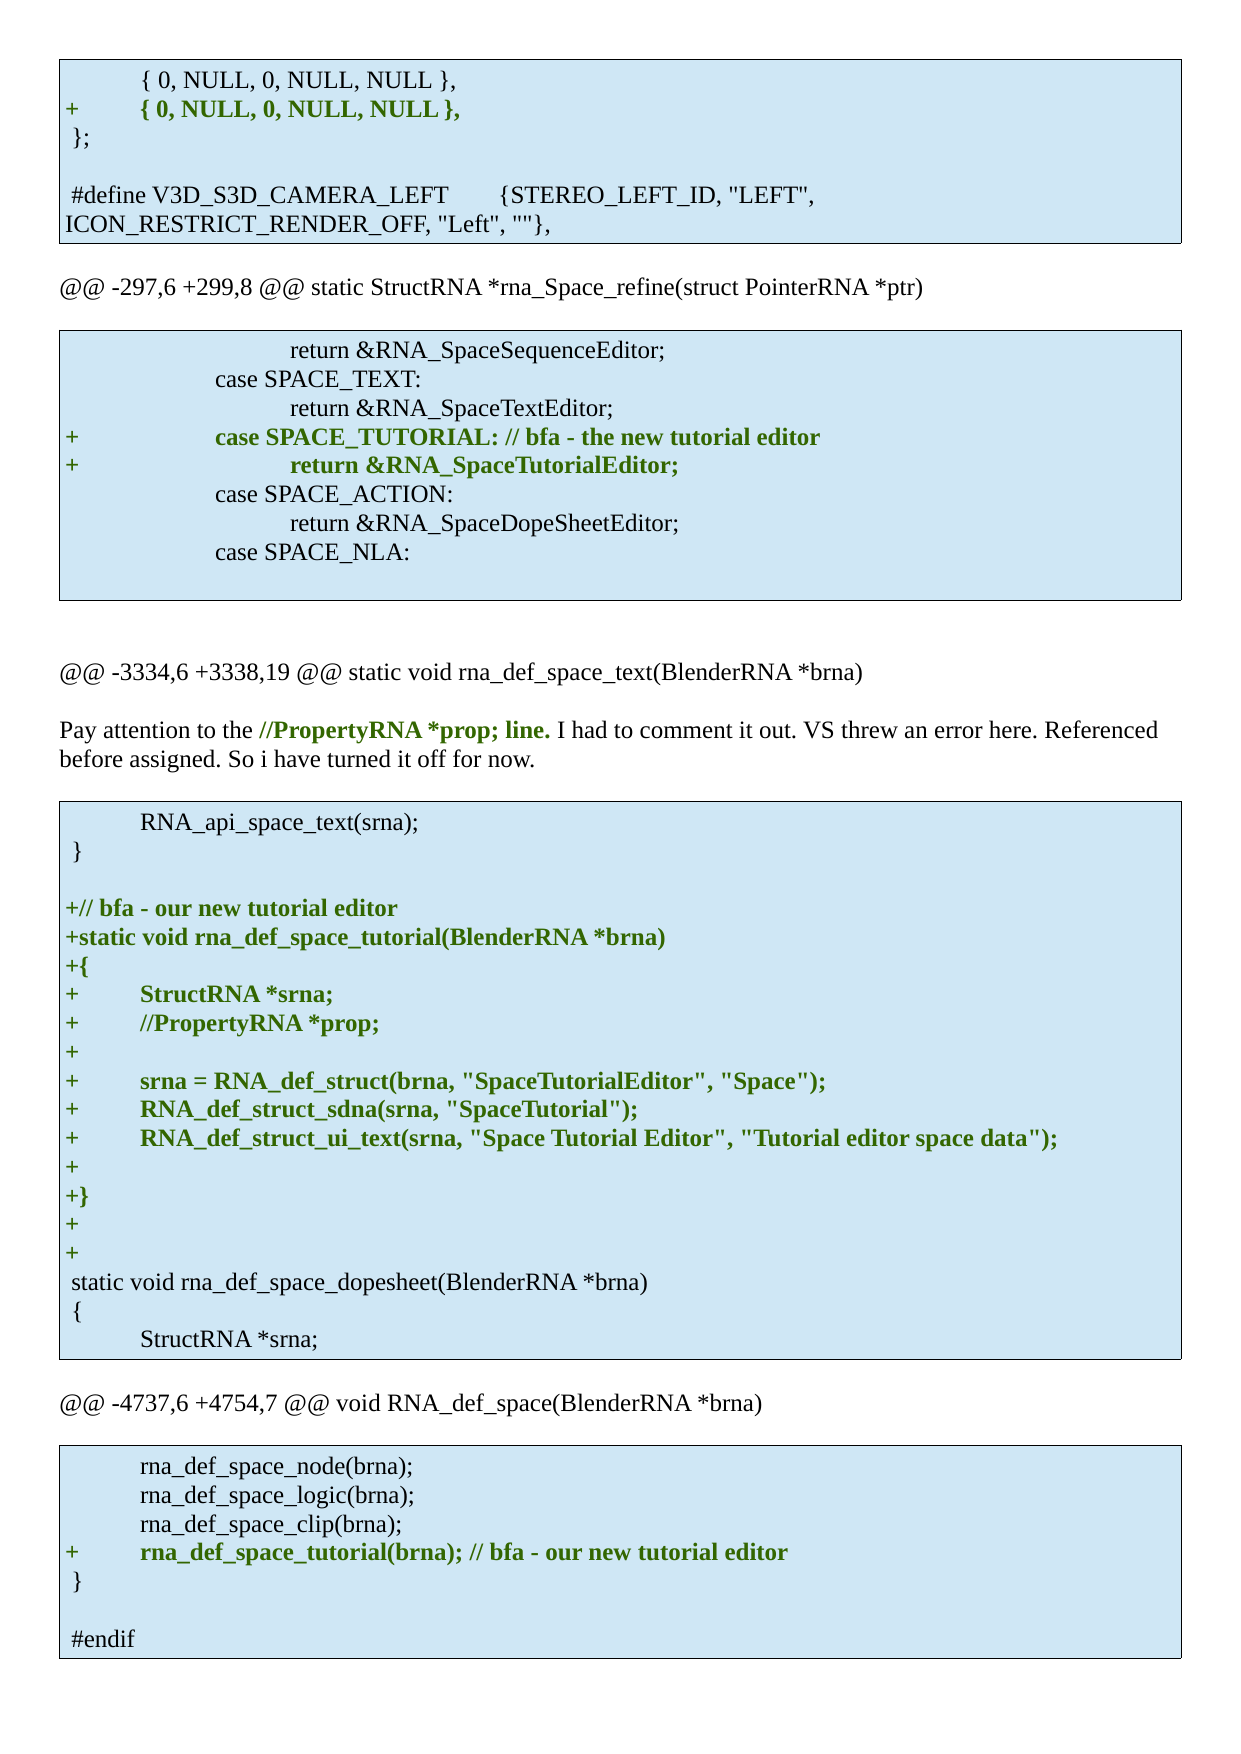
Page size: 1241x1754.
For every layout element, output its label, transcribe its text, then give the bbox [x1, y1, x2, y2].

table_header return &RNA_SpaceSequenceEditor; case SPACE_TEXT: return &RNA_SpaceTextEditor; + case SPACE_TUTORIAL: // bfa - the new tutorial editor + return &RNA_SpaceTutorialEditor; case SPACE_ACTION: return &RNA_SpaceDopeSheetEditor; case SPACE_NLA: [60, 331, 1181, 600]
table_header rna_def_space_node(brna); rna_def_space_logic(brna); rna_def_space_clip(brna); + rna_def_space_tutorial(brna); // bfa - our new tutorial editor } #endif [60, 1446, 1181, 1658]
text @@ -297,6 +299,8 @@ static StructRNA *rna_Space_refine(struct PointerRNA *ptr) [59, 272, 1181, 301]
text Pay attention to the //PropertyRNA *prop; line. I had to comment it out. VS threw an error here. Referenced before assigned. So i have turned it off for now. [59, 715, 1181, 772]
table_header RNA_api_space_text(srna); } +// bfa - our new tutorial editor +static void rna_def_space_tutorial(BlenderRNA *brna) +{ + StructRNA *srna; + //PropertyRNA *prop; + + srna = RNA_def_struct(brna, "SpaceTutorialEditor", "Space"); + RNA_def_struct_sdna(srna, "SpaceTutorial"); + RNA_def_struct_ui_text(srna, "Space Tutorial Editor", "Tutorial editor space data"); + +} + + static void rna_def_space_dopesheet(BlenderRNA *brna) { StructRNA *srna; [60, 802, 1181, 1359]
text @@ -3334,6 +3338,19 @@ static void rna_def_space_text(BlenderRNA *brna) [59, 657, 1181, 686]
table_header { 0, NULL, 0, NULL, NULL }, + { 0, NULL, 0, NULL, NULL }, }; #define V3D_S3D_CAMERA_LEFT {STEREO_LEFT_ID, "LEFT", ICON_RESTRICT_RENDER_OFF, "Left", ""}, [60, 60, 1181, 243]
text @@ -4737,6 +4754,7 @@ void RNA_def_space(BlenderRNA *brna) [59, 1388, 1181, 1417]
